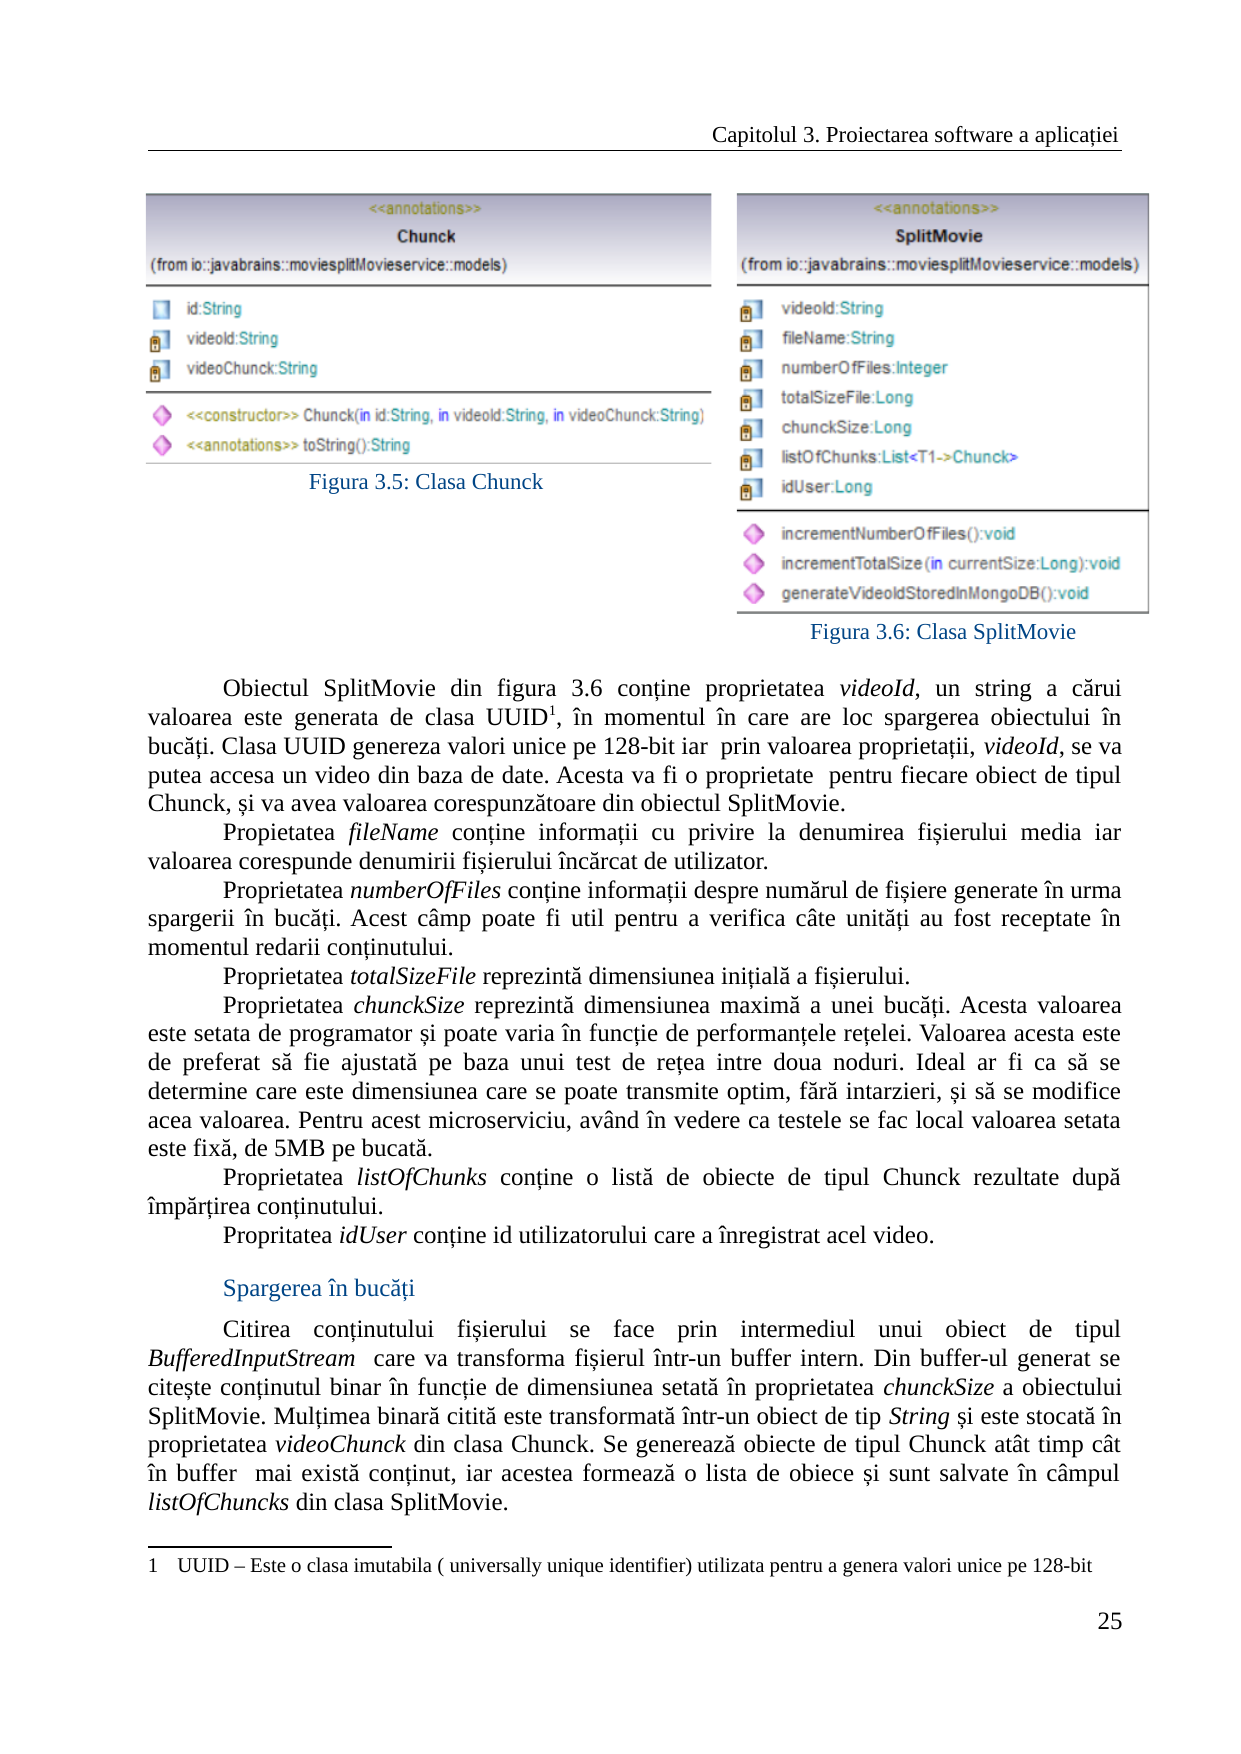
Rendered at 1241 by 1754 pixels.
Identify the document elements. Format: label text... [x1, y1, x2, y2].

text Proprietatea chunckSize reprezintă dimensiunea maximă a unei bucăți. Acesta valoarea este setata de programator și poate varia în funcție de performanțele rețelei. Valoarea acesta este de preferat să fie ajustată pe baza unui test de rețea intre doua noduri. Ideal ar fi ca să se determine care este dimensiunea care se poate transmite optim, fără intarzieri, și să se modifice acea valoarea. Pentru acest microserviciu, având în vedere ca testele se fac local valoarea setata este fixă, de 5MB pe bucată. [148, 990, 1122, 1162]
picture [736, 193, 1150, 614]
text Proprietatea listOfChunks conține o listă de obiecte de tipul Chunck rezultate după împărțirea conținutului. [148, 1162, 1122, 1220]
text Proprietatea numberOfFiles conține informații despre numărul de fișiere generate în urma spargerii în bucăți. Acest câmp poate fi util pentru a verifica câte unități au fost receptate în momentul redarii conținutului. [148, 875, 1122, 961]
text Figura 3.5: Clasa Chunck [146, 464, 712, 495]
subtitle Spargerea în bucăți [148, 1273, 1122, 1302]
text Propietatea fileName conține informații cu privire la denumirea fișierului media iar valoarea corespunde denumirii fișierului încărcat de utilizator. [148, 817, 1122, 875]
text Proprietatea totalSizeFile reprezintă dimensiunea inițială a fișierului. [148, 961, 1122, 990]
picture [145, 193, 712, 464]
text Obiectul SplitMovie din figura 3.6 conține proprietatea videoId, un string a cărui valoarea este generata de clasa UUID, în momentul în care are loc spargerea obiectului în bucăți. Clasa UUID genereza valori unice pe 128-bit iar prin valoarea proprietații, videoId, se va putea accesa un video din baza de date. Acesta va fi o proprietate pentru fiecare obiect de tipul Chunck, și va avea valoarea corespunzătoare din obiectul SplitMovie. [148, 673, 1122, 817]
text UUID – Este o clasa imutabila ( universally unique identifier) utilizata pentru a genera valori unice pe 128-bit [148, 1553, 1122, 1577]
text Citirea conținutului fișierului se face prin intermediul unui obiect de tipul BufferedInputStream care va transforma fișierul într-un buffer intern. Din buffer-ul generat se citește conținutul binar în funcție de dimensiunea setată în proprietatea chunckSize a obiectului SplitMovie. Mulțimea binară citită este transformată într-un obiect de tip String și este stocată în proprietatea videoChunck din clasa Chunck. Se generează obiecte de tipul Chunck atât timp cât în buffer mai există conținut, iar acestea formează o lista de obiece și sunt salvate în câmpul listOfChuncks din clasa SplitMovie. [148, 1314, 1122, 1516]
text Figura 3.6: Clasa SplitMovie [737, 614, 1149, 645]
text Propritatea idUser conține id utilizatorului care a înregistrat acel video. [148, 1220, 1122, 1248]
